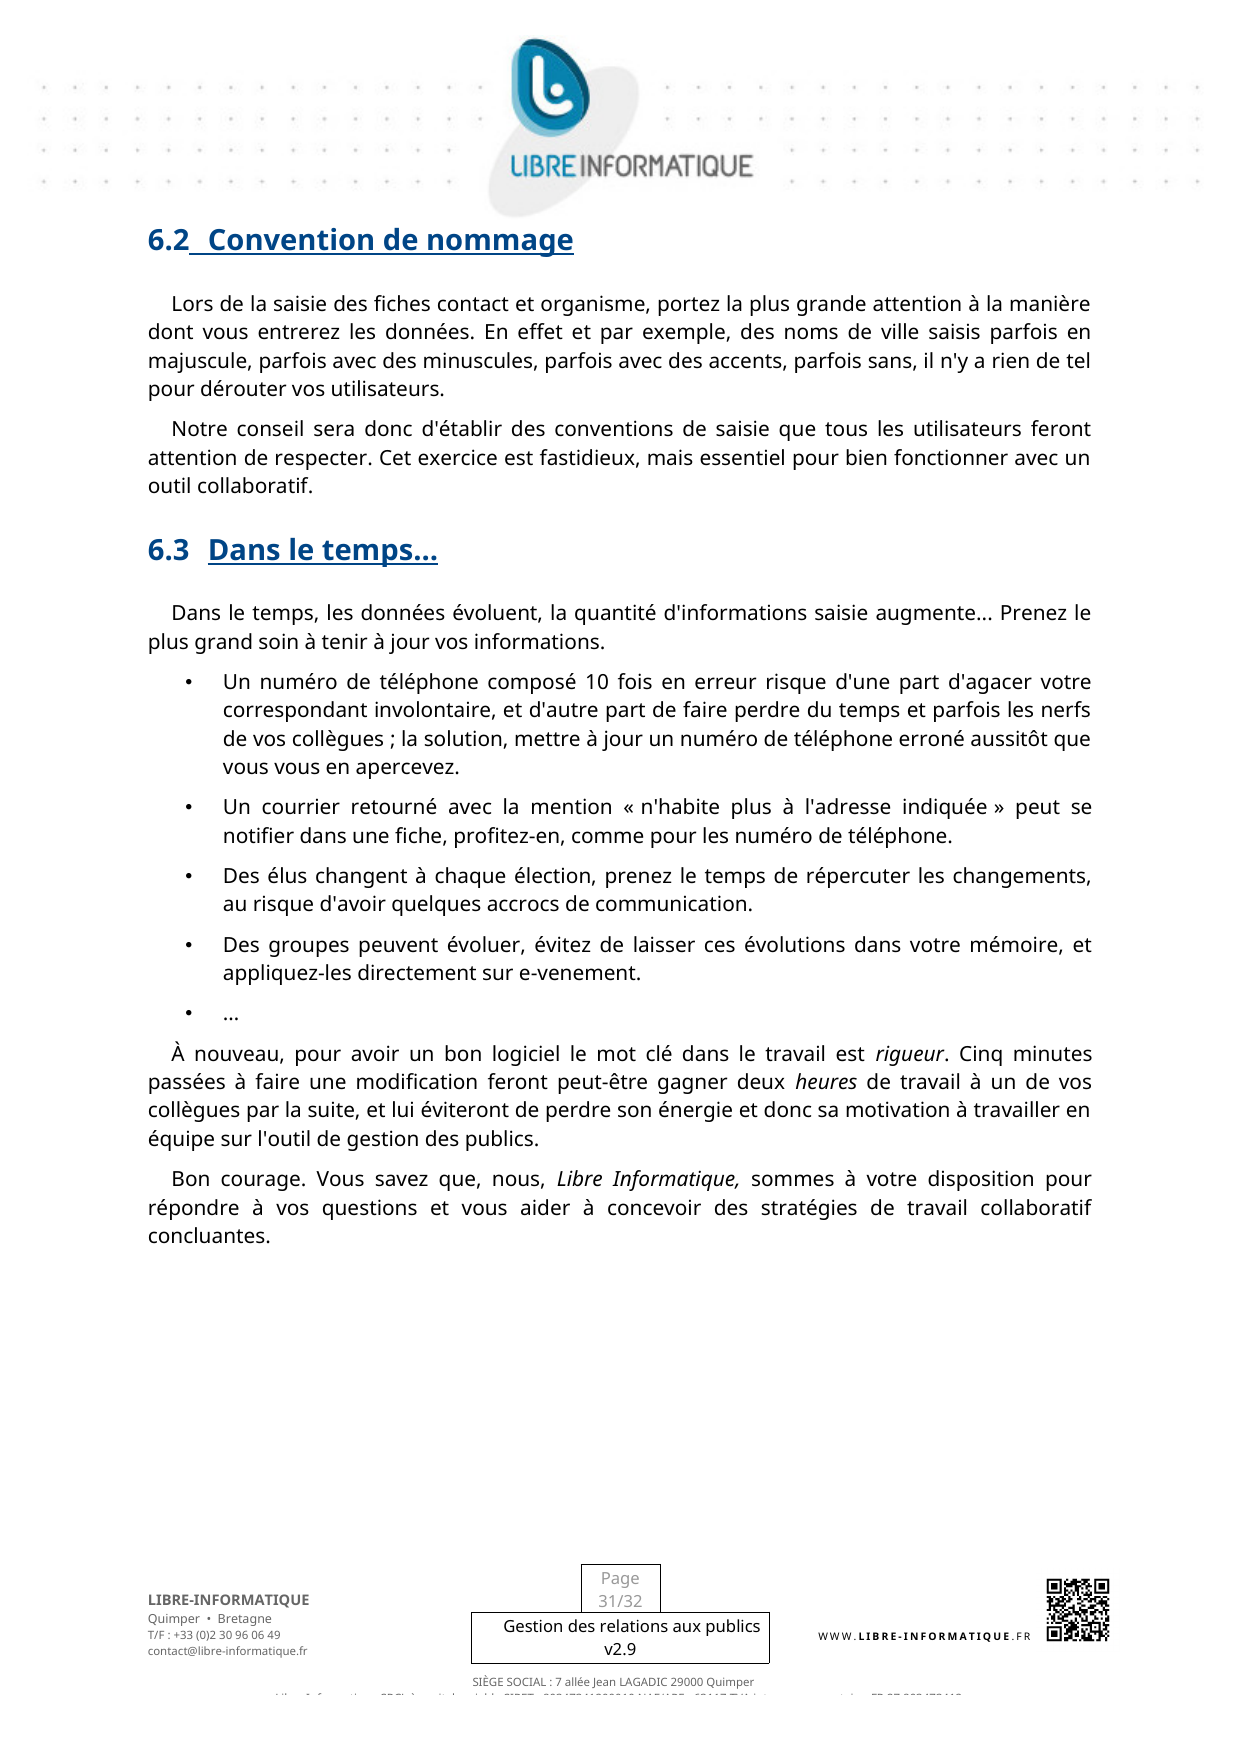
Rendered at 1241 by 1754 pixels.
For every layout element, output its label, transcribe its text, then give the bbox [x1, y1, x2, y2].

text À nouveau, pour avoir un bon logiciel le mot clé dans le travail est rigueur. Cinq minutes passées à faire une modification feront peut-être gagner deux heures de travail à un de vos collègues par la suite, et lui éviteront de perdre son énergie et donc sa motivation à travailler en équipe sur l'outil de gestion des publics. [148, 1039, 1093, 1152]
list Des groupes peuvent évoluer, évitez de laisser ces évolutions dans votre mémoire, et appliquez-les directement sur e-venement. [185, 930, 1093, 987]
list Des élus changent à chaque élection, prenez le temps de répercuter les changements, au risque d'avoir quelques accrocs de communication. [185, 861, 1093, 918]
subtitle Convention de nommage [148, 220, 1093, 259]
picture [1036, 1568, 1120, 1652]
list Un courrier retourné avec la mention « n'habite plus à l'adresse indiquée » peut se notifier dans une fiche, profitez-en, comme pour les numéro de téléphone. [185, 792, 1093, 849]
text Dans le temps, les données évoluent, la quantité d'informations saisie augmente... Prenez le plus grand soin à tenir à jour vos informations. [148, 598, 1093, 655]
list Un numéro de téléphone composé 10 fois en erreur risque d'une part d'agacer votre correspondant involontaire, et d'autre part de faire perdre du temps et parfois les nerfs de vos collègues ; la solution, mettre à jour un numéro de téléphone erroné aussitôt que vous vous en apercevez. [185, 667, 1093, 781]
text Lors de la saisie des fiches contact et organisme, portez la plus grande attention à la manière dont vous entrerez les données. En effet et par exemple, des noms de ville saisis parfois en majuscule, parfois avec des minuscules, parfois avec des accents, parfois sans, il n'y a rien de tel pour dérouter vos utilisateurs. [148, 289, 1093, 403]
list … [185, 998, 1093, 1027]
text Bon courage. Vous savez que, nous, Libre Informatique, sommes à votre disposition pour répondre à vos questions et vous aider à concevoir des stratégies de travail collaboratif concluantes. [148, 1164, 1093, 1249]
text Notre conseil sera donc d'établir des conventions de saisie que tous les utilisateurs feront attention de respecter. Cet exercice est fastidieux, mais essentiel pour bien fonctionner avec un outil collaboratif. [148, 414, 1093, 500]
picture [27, 35, 1213, 220]
subtitle Dans le temps... [148, 529, 1093, 569]
